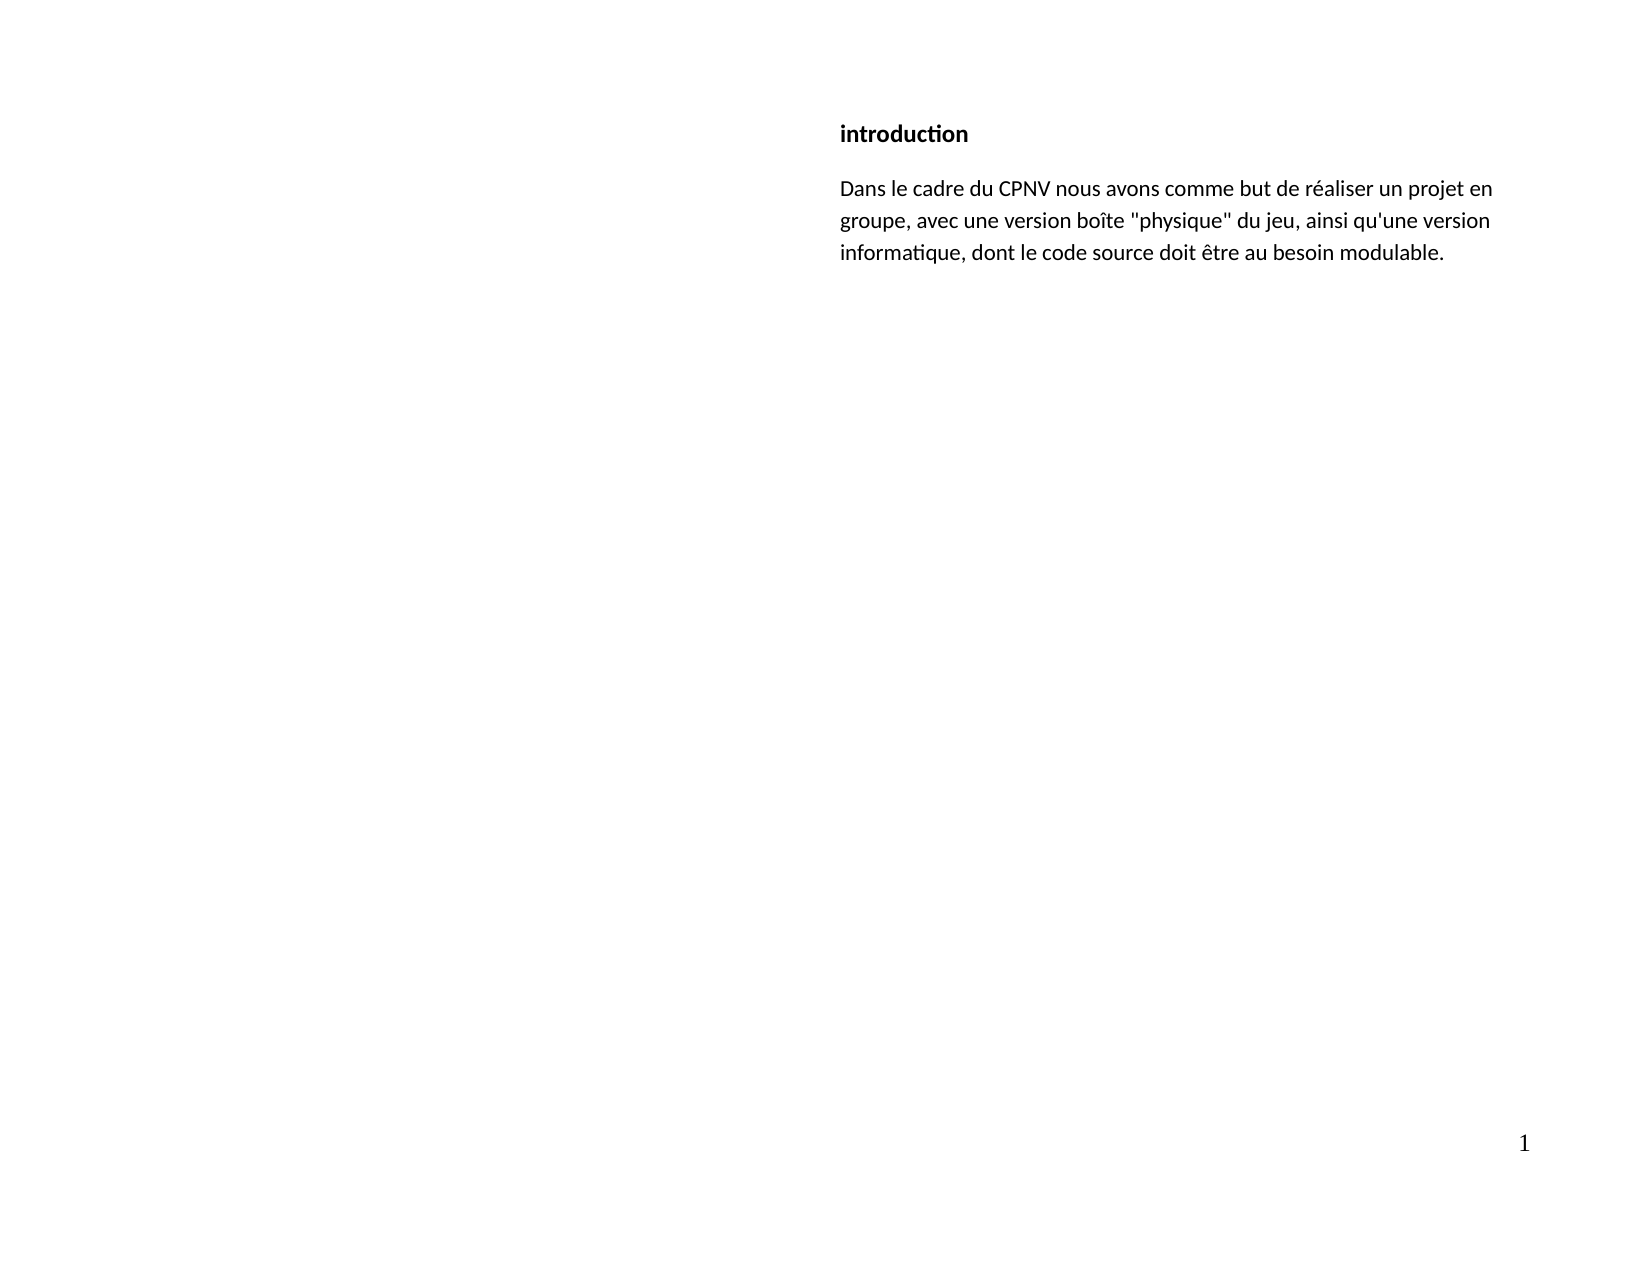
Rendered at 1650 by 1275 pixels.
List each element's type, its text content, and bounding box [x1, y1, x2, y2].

text introduction [840, 118, 1532, 149]
text Dans le cadre du CPNV nous avons comme but de réaliser un projet en groupe, avec une version boîte "physique" du jeu, ainsi qu'une version informatique, dont le code source doit être au besoin modulable. [840, 174, 1532, 266]
